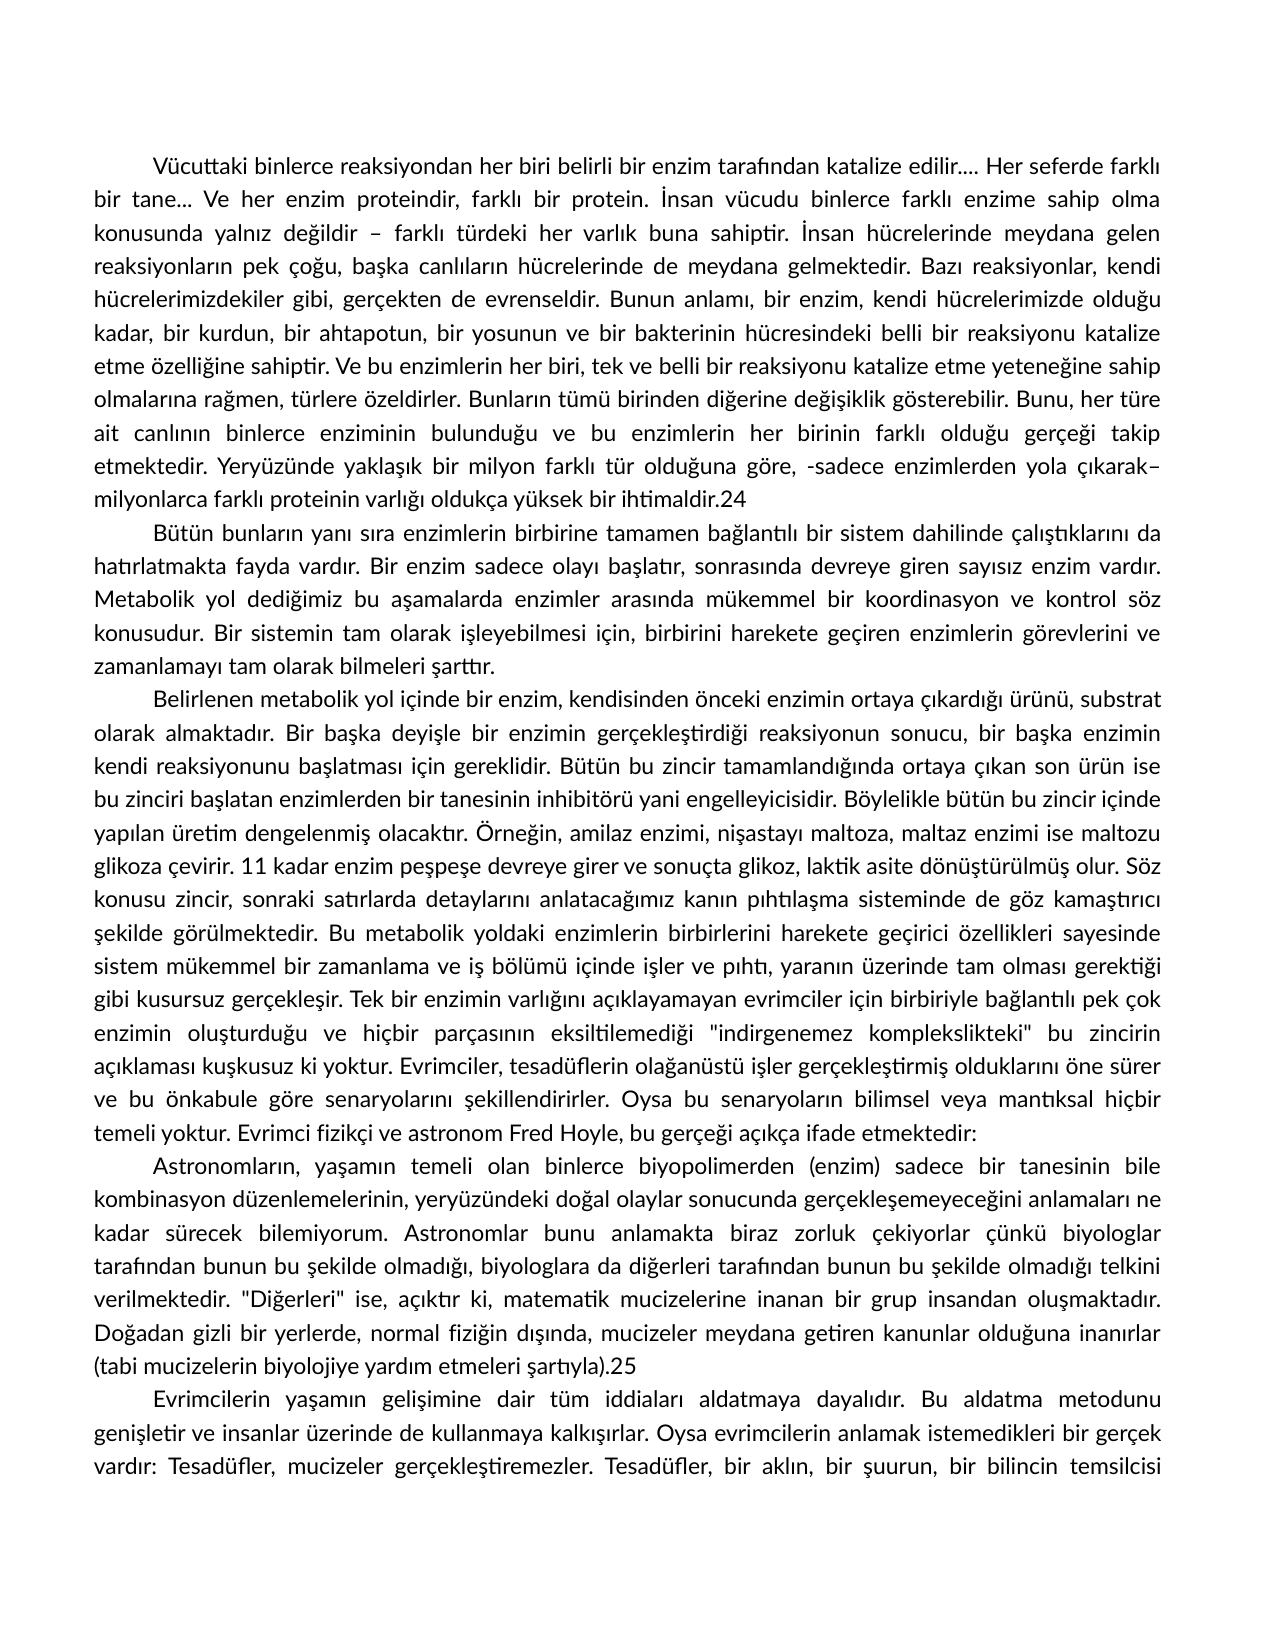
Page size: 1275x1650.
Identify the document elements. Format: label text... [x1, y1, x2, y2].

text Belirlenen metabolik yol içinde bir enzim, kendisinden önceki enzimin ortaya çıkardığı ürünü, substrat olarak almaktadır. Bir başka deyişle bir enzimin gerçekleştirdiği reaksiyonun sonucu, bir başka enzimin kendi reaksiyonunu başlatması için gereklidir. Bütün bu zincir tamamlandığında ortaya çıkan son ürün ise bu zinciri başlatan enzimlerden bir tanesinin inhibitörü yani engelleyicisidir. Böylelikle bütün bu zincir içinde yapılan üretim dengelenmiş olacaktır. Örneğin, amilaz enzimi, nişastayı maltoza, maltaz enzimi ise maltozu glikoza çevirir. 11 kadar enzim peşpeşe devreye girer ve sonuçta glikoz, laktik asite dönüştürülmüş olur. Söz konusu zincir, sonraki satırlarda detaylarını anlatacağımız kanın pıhtılaşma sisteminde de göz kamaştırıcı şekilde görülmektedir. Bu metabolik yoldaki enzimlerin birbirlerini harekete geçirici özellikleri sayesinde sistem mükemmel bir zamanlama ve iş bölümü içinde işler ve pıhtı, yaranın üzerinde tam olması gerektiği gibi kusursuz gerçekleşir. Tek bir enzimin varlığını açıklayamayan evrimciler için birbiriyle bağlantılı pek çok enzimin oluşturduğu ve hiçbir parçasının eksiltilemediği "indirgenemez komplekslikteki" bu zincirin açıklaması kuşkusuz ki yoktur. Evrimciler, tesadüflerin olağanüstü işler gerçekleştirmiş olduklarını öne sürer ve bu önkabule göre senaryolarını şekillendirirler. Oysa bu senaryoların bilimsel veya mantıksal hiçbir temeli yoktur. Evrimci fizikçi ve astronom Fred Hoyle, bu gerçeği açıkça ifade etmektedir: [94, 681, 1162, 1148]
text Vücuttaki binlerce reaksiyondan her biri belirli bir enzim tarafından katalize edilir.... Her seferde farklı bir tane... Ve her enzim proteindir, farklı bir protein. İnsan vücudu binlerce farklı enzime sahip olma konusunda yalnız değildir – farklı türdeki her varlık buna sahiptir. İnsan hücrelerinde meydana gelen reaksiyonların pek çoğu, başka canlıların hücrelerinde de meydana gelmektedir. Bazı reaksiyonlar, kendi hücrelerimizdekiler gibi, gerçekten de evrenseldir. Bunun anlamı, bir enzim, kendi hücrelerimizde olduğu kadar, bir kurdun, bir ahtapotun, bir yosunun ve bir bakterinin hücresindeki belli bir reaksiyonu katalize etme özelliğine sahiptir. Ve bu enzimlerin her biri, tek ve belli bir reaksiyonu katalize etme yeteneğine sahip olmalarına rağmen, türlere özeldirler. Bunların tümü birinden diğerine değişiklik gösterebilir. Bunu, her türe ait canlının binlerce enziminin bulunduğu ve bu enzimlerin her birinin farklı olduğu gerçeği takip etmektedir. Yeryüzünde yaklaşık bir milyon farklı tür olduğuna göre, -sadece enzimlerden yola çıkarak– milyonlarca farklı proteinin varlığı oldukça yüksek bir ihtimaldir.24 [94, 148, 1162, 514]
text Bütün bunların yanı sıra enzimlerin birbirine tamamen bağlantılı bir sistem dahilinde çalıştıklarını da hatırlatmakta fayda vardır. Bir enzim sadece olayı başlatır, sonrasında devreye giren sayısız enzim vardır. Metabolik yol dediğimiz bu aşamalarda enzimler arasında mükemmel bir koordinasyon ve kontrol söz konusudur. Bir sistemin tam olarak işleyebilmesi için, birbirini harekete geçiren enzimlerin görevlerini ve zamanlamayı tam olarak bilmeleri şarttır. [94, 514, 1162, 681]
text Evrimcilerin yaşamın gelişimine dair tüm iddiaları aldatmaya dayalıdır. Bu aldatma metodunu genişletir ve insanlar üzerinde de kullanmaya kalkışırlar. Oysa evrimcilerin anlamak istemedikleri bir gerçek vardır: Tesadüfler, mucizeler gerçekleştiremezler. Tesadüfler, bir aklın, bir şuurun, bir bilincin temsilcisi [94, 1381, 1162, 1481]
text Astronomların, yaşamın temeli olan binlerce biyopolimerden (enzim) sadece bir tanesinin bile kombinasyon düzenlemelerinin, yeryüzündeki doğal olaylar sonucunda gerçekleşemeyeceğini anlamaları ne kadar sürecek bilemiyorum. Astronomlar bunu anlamakta biraz zorluk çekiyorlar çünkü biyologlar tarafından bunun bu şekilde olmadığı, biyologlara da diğerleri tarafından bunun bu şekilde olmadığı telkini verilmektedir. "Diğerleri" ise, açıktır ki, matematik mucizelerine inanan bir grup insandan oluşmaktadır. Doğadan gizli bir yerlerde, normal fiziğin dışında, mucizeler meydana getiren kanunlar olduğuna inanırlar (tabi mucizelerin biyolojiye yardım etmeleri şartıyla).25 [94, 1148, 1162, 1381]
